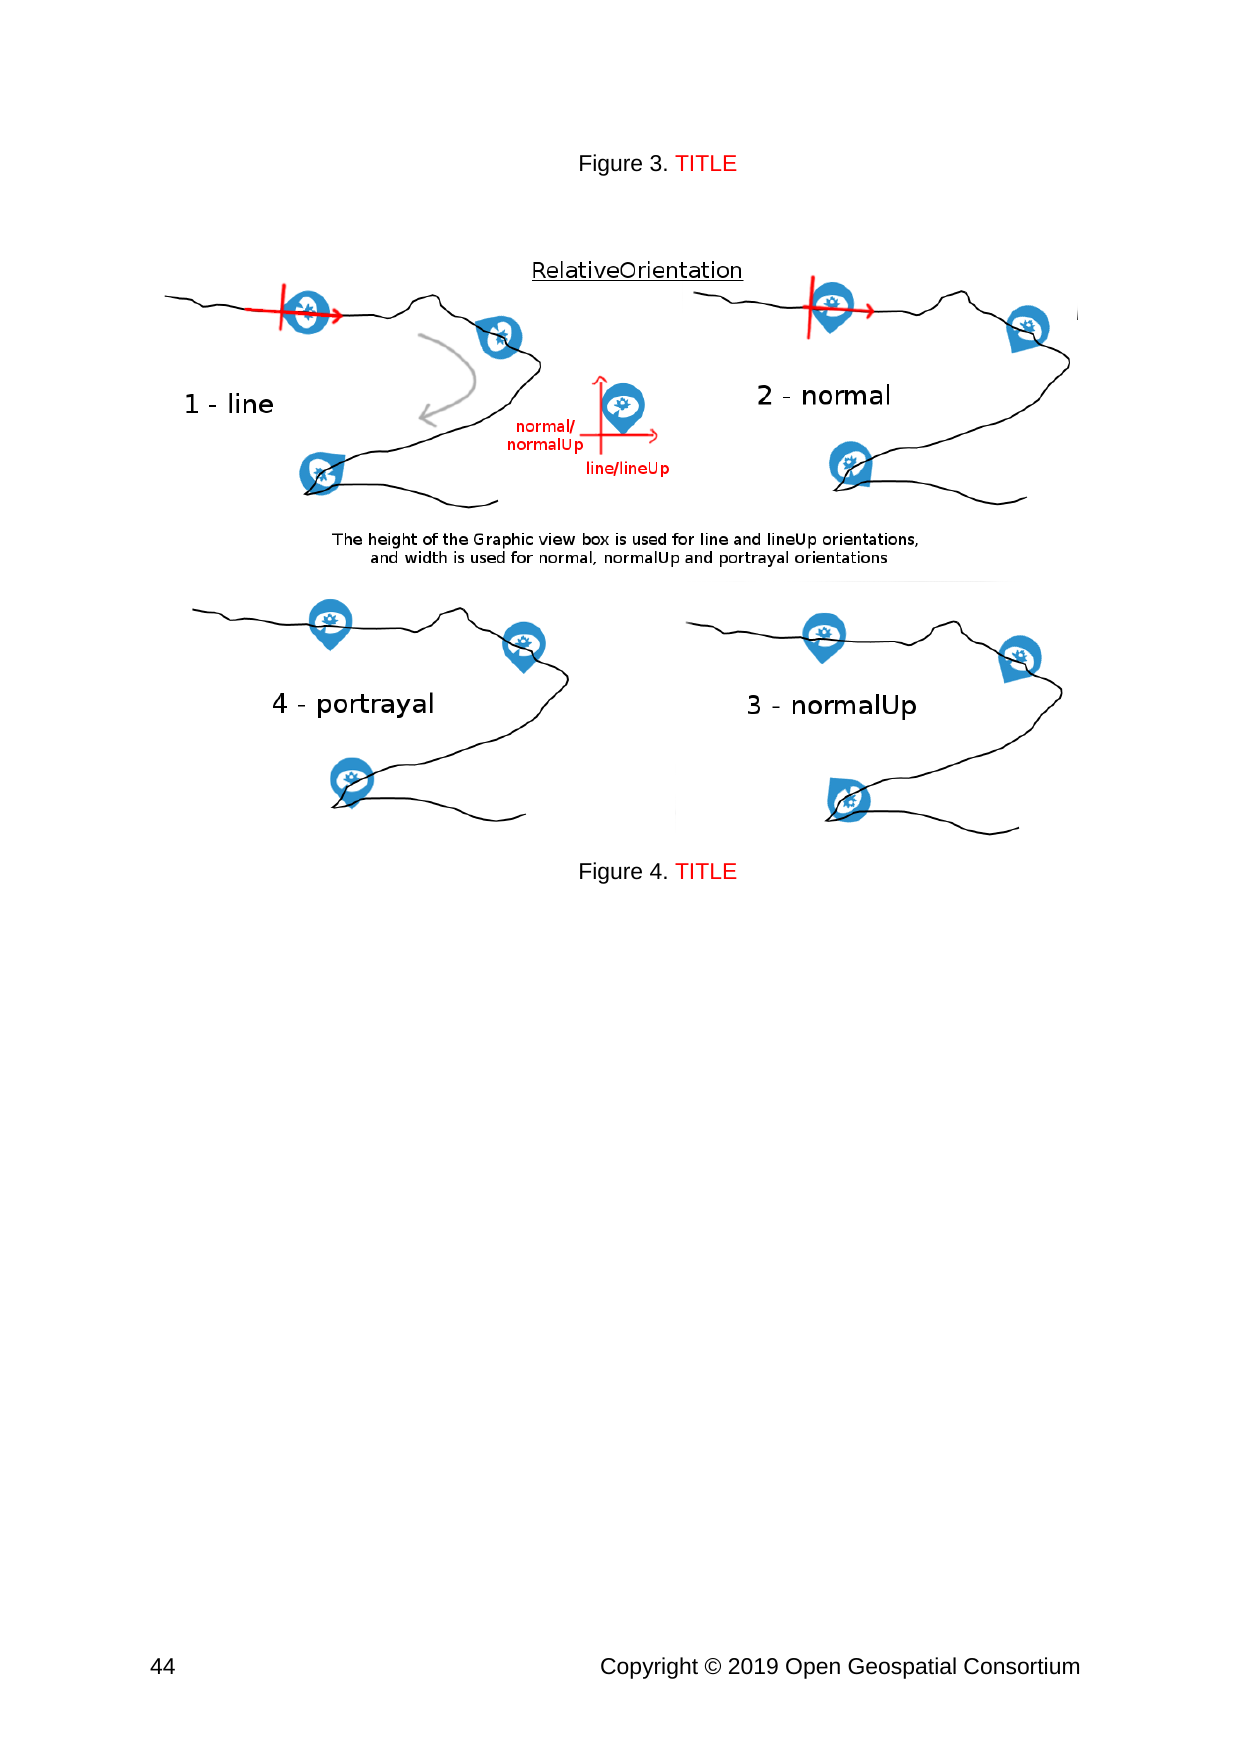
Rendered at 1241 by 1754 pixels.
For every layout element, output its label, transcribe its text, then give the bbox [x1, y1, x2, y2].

text Figure 3. TITLE [150, 150, 1090, 176]
picture [150, 253, 1091, 858]
text Figure 4. TITLE [150, 858, 1090, 884]
